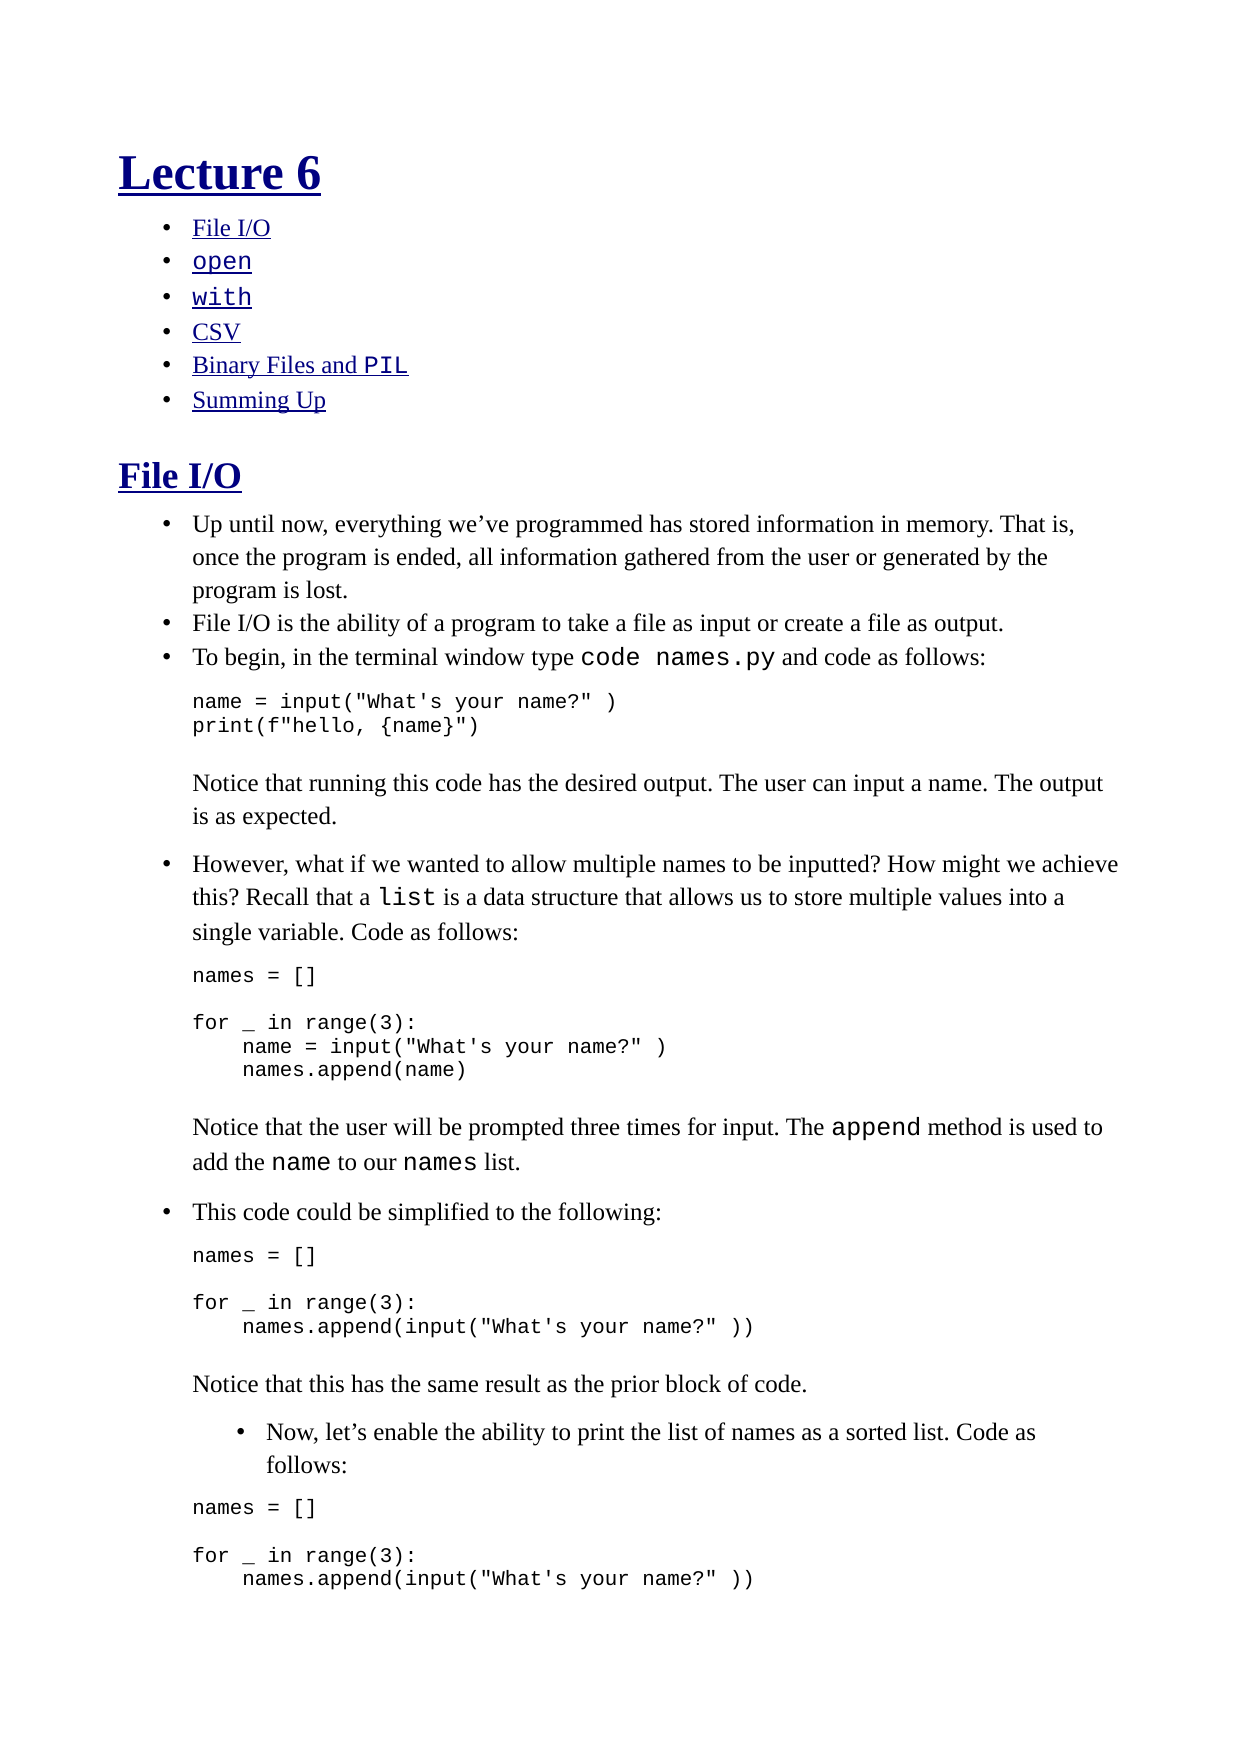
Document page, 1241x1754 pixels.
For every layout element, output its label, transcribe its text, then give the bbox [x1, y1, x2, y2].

list for _ in range(3): [162, 1545, 1122, 1568]
list for _ in range(3): [162, 1012, 1122, 1036]
list File I/O [162, 213, 1122, 242]
list names = [] [162, 1497, 1122, 1521]
list Up until now, everything we’ve programmed has stored information in memory. That is, once the program is ended, all information gathered from the user or generated by the program is lost. [162, 509, 1122, 604]
list Binary Files and PIL [162, 350, 1122, 381]
list names.append(name) [162, 1059, 1122, 1083]
list This code could be simplified to the following: [162, 1197, 1122, 1226]
list print(f"hello, {name}") [162, 715, 1122, 739]
list name = input("What's your name?" ) [162, 692, 1122, 715]
list names.append(input("What's your name?" )) [162, 1316, 1122, 1340]
list for _ in range(3): [162, 1292, 1122, 1316]
list Notice that the user will be prompted three times for input. The append method is used to add the name to our names list. [162, 1112, 1122, 1178]
list Summing Up [162, 385, 1122, 414]
list To begin, in the terminal window type code names.py and code as follows: [162, 642, 1122, 672]
subtitle File I/O [118, 454, 1122, 497]
list names = [] [162, 965, 1122, 988]
list File I/O is the ability of a program to take a file as input or create a file as output. [162, 608, 1122, 637]
list name = input("What's your name?" ) [162, 1036, 1122, 1059]
list CSV [162, 317, 1122, 346]
list Notice that this has the same result as the prior block of code. [162, 1369, 1122, 1398]
list with [162, 282, 1122, 312]
list Notice that running this code has the desired output. The user can input a name. The output is as expected. [162, 768, 1122, 830]
subtitle Lecture 6 [118, 143, 1122, 201]
list open [162, 246, 1122, 277]
list However, what if we wanted to allow multiple names to be inputted? How might we achieve this? Recall that a list is a data structure that allows us to store multiple values into a single variable. Code as follows: [162, 849, 1122, 946]
list Now, let’s enable the ability to print the list of names as a sorted list. Code as follows: [236, 1417, 1122, 1478]
list names = [] [162, 1245, 1122, 1269]
list names.append(input("What's your name?" )) [162, 1568, 1122, 1592]
